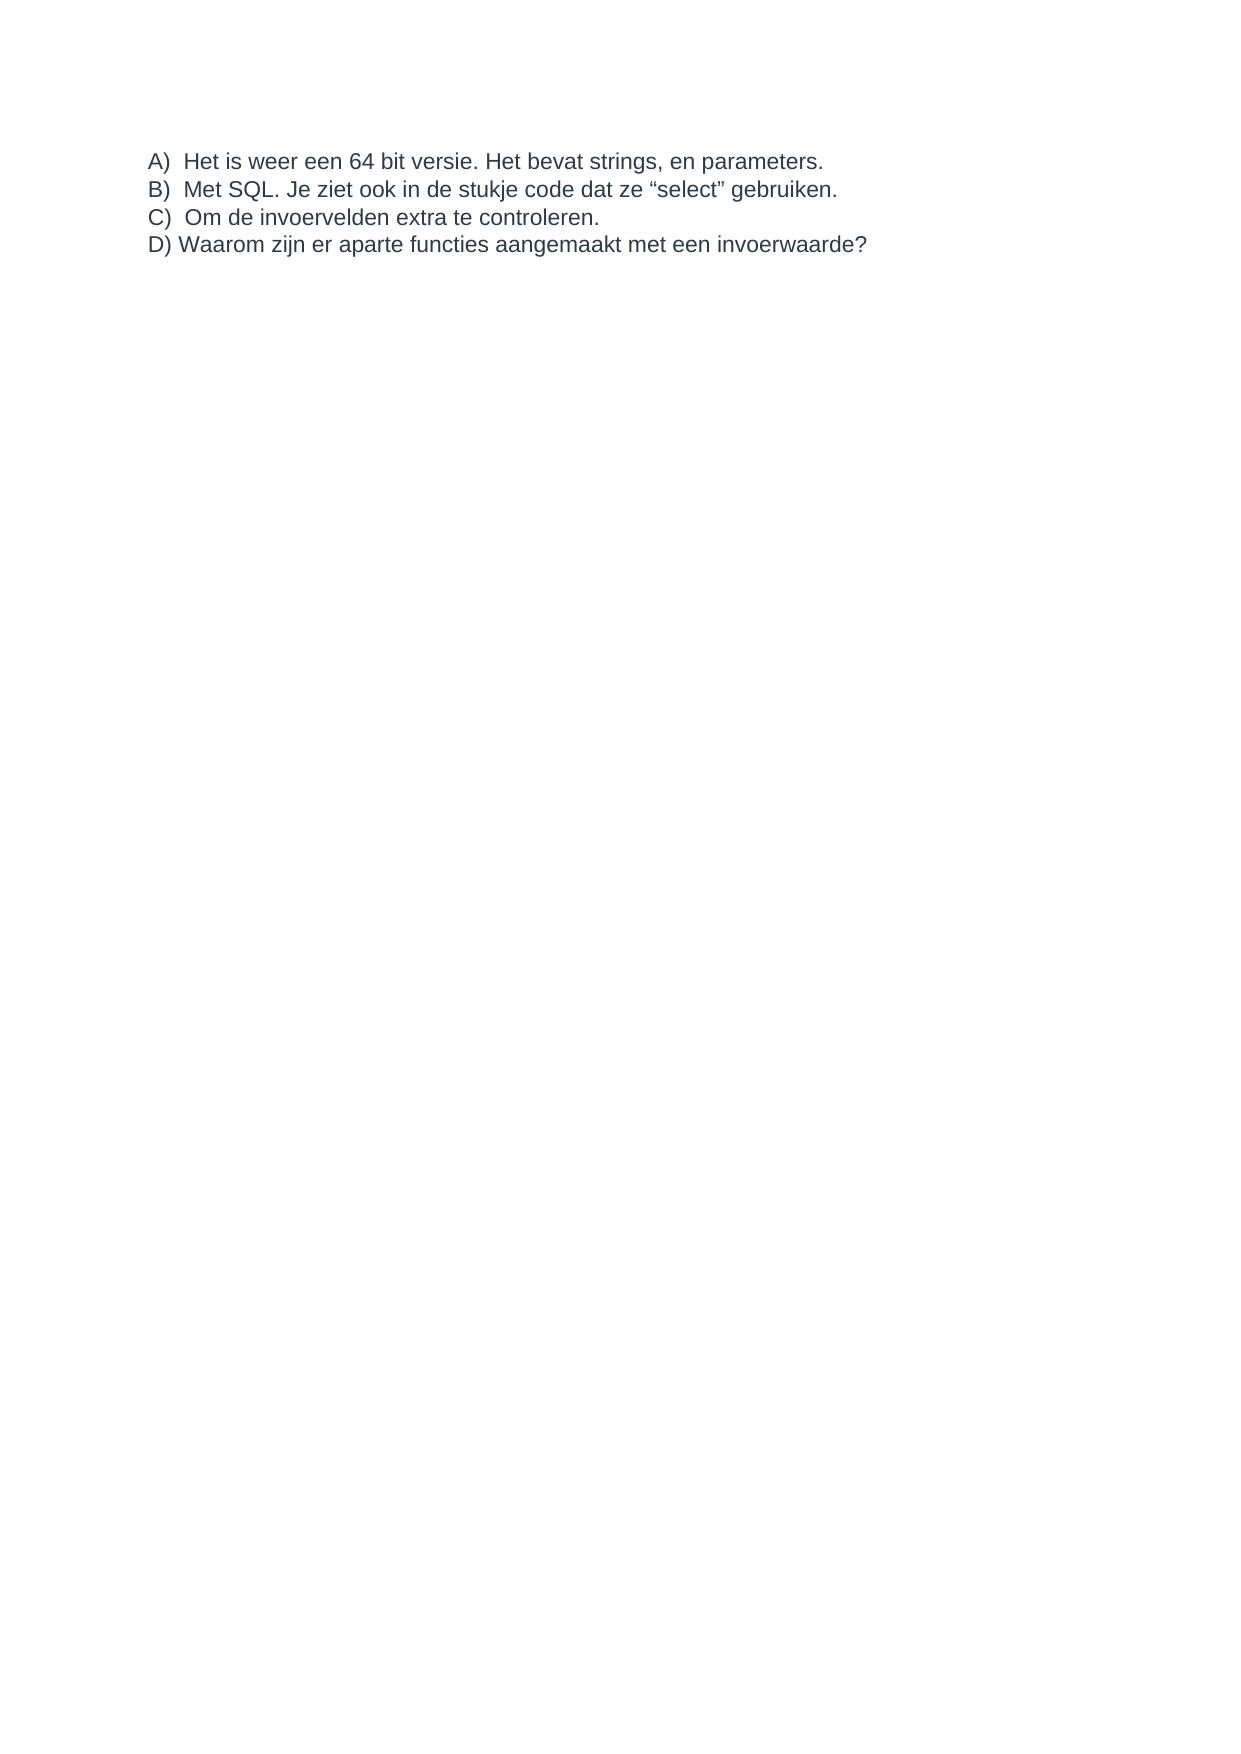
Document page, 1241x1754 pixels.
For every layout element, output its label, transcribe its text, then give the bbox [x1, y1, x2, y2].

text A) Het is weer een 64 bit versie. Het bevat strings, en parameters. B) Met SQL. Je ziet ook in de stukje code dat ze “select” gebruiken. C) Om de invoervelden extra te controleren. D) Waarom zijn er aparte functies aangemaakt met een invoerwaarde? [148, 148, 1093, 258]
